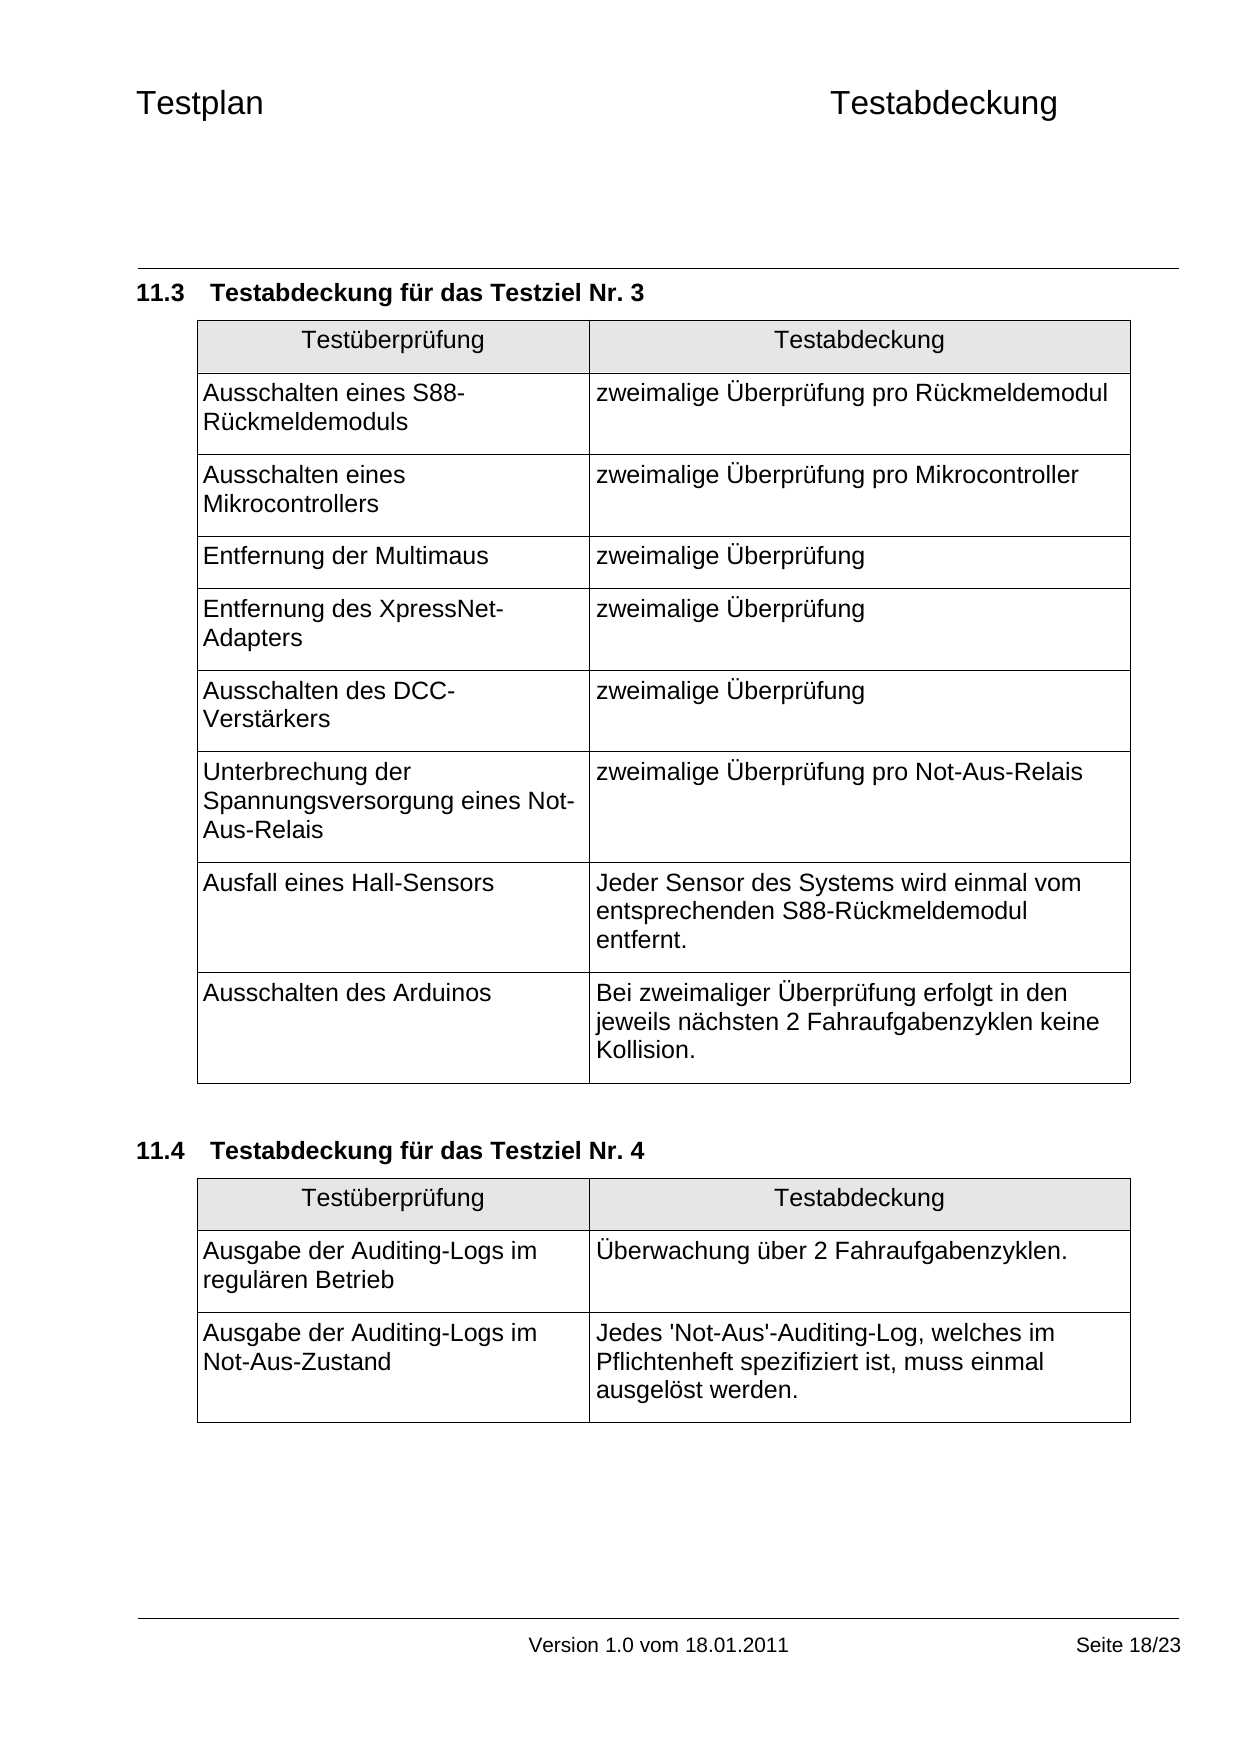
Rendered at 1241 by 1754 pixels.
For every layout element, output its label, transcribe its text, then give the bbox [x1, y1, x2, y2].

table_cell Ausschalten des DCC-Verstärkers [198, 671, 589, 751]
table_cell zweimalige Überprüfung [590, 671, 1130, 751]
table_cell zweimalige Überprüfung pro Rückmeldemodul [590, 374, 1130, 454]
table_cell Entfernung der Multimaus [198, 537, 589, 588]
table_cell Jedes 'Not-Aus'-Auditing-Log, welches im Pflichtenheft spezifiziert ist, muss einmal ausgelöst werden. [590, 1313, 1130, 1422]
table_cell Ausschalten des Arduinos [198, 973, 589, 1082]
table_cell Ausschalten eines Mikrocontrollers [198, 455, 589, 536]
table_cell Ausgabe der Auditing-Logs im Not-Aus-Zustand [198, 1313, 589, 1422]
table_cell Ausschalten eines S88-Rückmeldemoduls [198, 374, 589, 454]
table_cell zweimalige Überprüfung pro Not-Aus-Relais [590, 752, 1130, 862]
table_cell zweimalige Überprüfung pro Mikrocontroller [590, 455, 1130, 536]
table_cell Unterbrechung der Spannungsversorgung eines Not-Aus-Relais [198, 752, 589, 862]
table_header Testüberprüfung [198, 1179, 589, 1230]
table_header Testabdeckung [590, 321, 1130, 372]
table_cell Jeder Sensor des Systems wird einmal vom entsprechenden S88-Rückmeldemodul entfernt. [590, 863, 1130, 972]
table_cell Überwachung über 2 Fahraufgabenzyklen. [590, 1231, 1130, 1312]
table_cell zweimalige Überprüfung [590, 589, 1130, 670]
table_cell Ausgabe der Auditing-Logs im regulären Betrieb [198, 1231, 589, 1312]
subtitle Testabdeckung für das Testziel Nr. 4 [136, 1136, 1181, 1165]
table_cell Bei zweimaliger Überprüfung erfolgt in den jeweils nächsten 2 Fahraufgabenzyklen keine Kollision. [590, 973, 1130, 1082]
table_header Testabdeckung [590, 1179, 1130, 1230]
table_cell Ausfall eines Hall-Sensors [198, 863, 589, 972]
table_cell zweimalige Überprüfung [590, 537, 1130, 588]
table_header Testüberprüfung [198, 321, 589, 372]
table_cell Entfernung des XpressNet-Adapters [198, 589, 589, 670]
subtitle Testabdeckung für das Testziel Nr. 3 [136, 289, 1181, 307]
